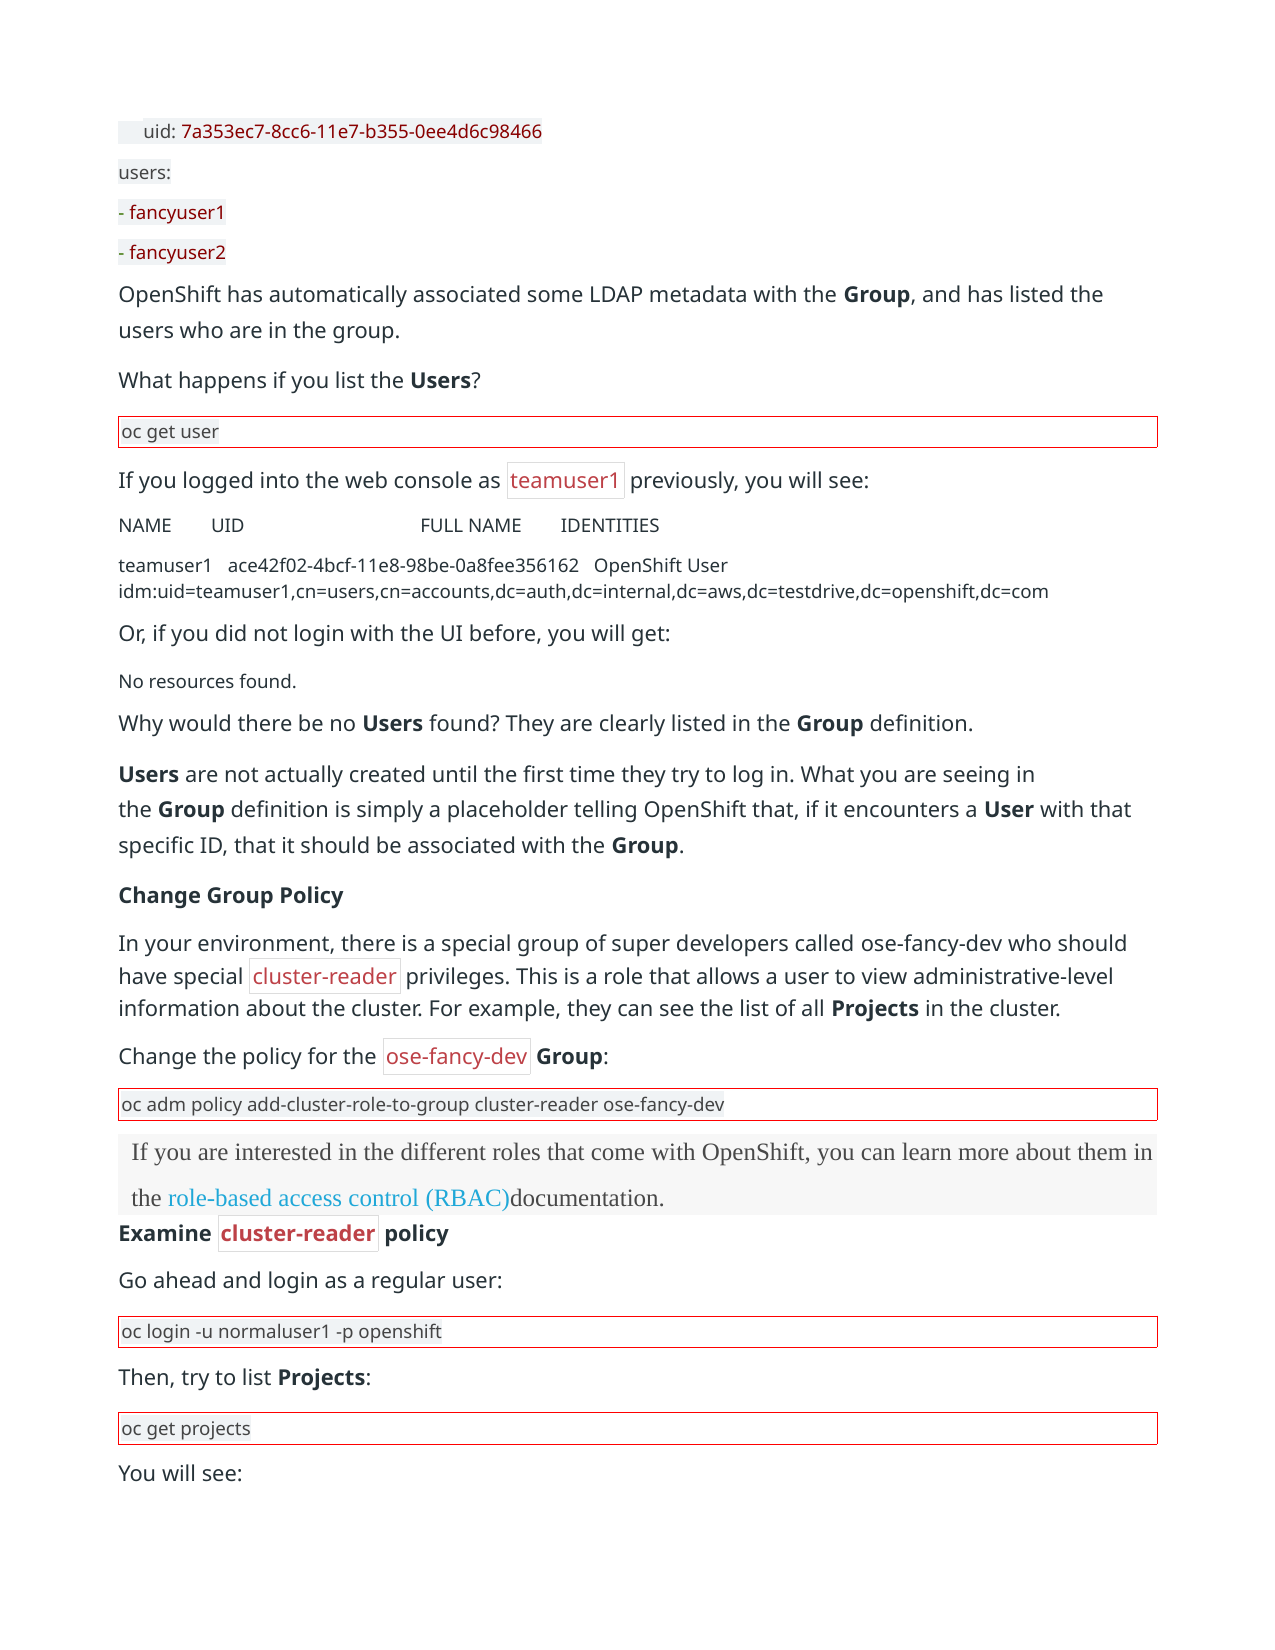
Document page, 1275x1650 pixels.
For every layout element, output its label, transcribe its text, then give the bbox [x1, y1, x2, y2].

text oc get user [119, 417, 1157, 447]
table_header [118, 1134, 131, 1215]
text You will see: [118, 1458, 1157, 1488]
text Or, if you did not login with the UI before, you will get: [118, 618, 1157, 648]
text No resources found. [118, 668, 1157, 694]
text teamuser1 [508, 463, 624, 498]
text - fancyuser2 [118, 239, 1157, 265]
subtitle cluster-reader [219, 1216, 378, 1251]
subtitle Examine [118, 1215, 218, 1251]
text teamuser1 ace42f02-4bcf-11e8-98be-0a8fee356162 OpenShift User idm:uid=teamuser1,cn=users,cn=accounts,dc=auth,dc=internal,dc=aws,dc=testdrive,dc=openshift,dc=com [118, 552, 1157, 603]
text Go ahead and login as a regular user: [118, 1265, 1157, 1295]
subtitle Change Group Policy [118, 881, 1157, 910]
table_header If you are interested in the different roles that come with OpenShift, you can learn more about them in the role-based access control (RBAC)documentation. [131, 1134, 1157, 1215]
text ose-fancy-dev [384, 1039, 530, 1074]
text Group: [531, 1038, 1157, 1074]
text Change the policy for the [118, 1038, 383, 1074]
text Then, try to list Projects: [118, 1362, 1157, 1392]
text oc get projects [119, 1413, 1157, 1444]
text NAME UID FULL NAME IDENTITIES [118, 512, 1157, 538]
text Users are not actually created until the first time they try to log in. What you are seeing in the Group definition is simply a placeholder telling OpenShift that, if it encounters a User with that specific ID, that it should be associated with the Group. [118, 759, 1157, 860]
text previously, you will see: [625, 462, 1157, 498]
text Why would there be no Users found? They are clearly listed in the Group definition. [118, 708, 1157, 738]
text oc login -u normaluser1 -p openshift [119, 1317, 1157, 1347]
text What happens if you list the Users? [118, 365, 1157, 395]
text If you logged into the web console as [118, 462, 507, 498]
text - fancyuser1 [118, 199, 1157, 225]
text OpenShift has automatically associated some LDAP metadata with the Group, and has listed the users who are in the group. [118, 279, 1157, 345]
text oc adm policy add-cluster-role-to-group cluster-reader ose-fancy-dev [119, 1089, 1157, 1120]
text users: [118, 159, 1157, 184]
text In your environment, there is a special group of super developers called ose-fancy-dev who should have special cluster-reader privileges. This is a role that allows a user to view administrative-level information about the cluster. For example, they can see the list of all Projects in the cluster. [118, 928, 1157, 1023]
text uid: 7a353ec7-8cc6-11e7-b355-0ee4d6c98466 [118, 118, 1157, 144]
subtitle policy [379, 1215, 1157, 1251]
